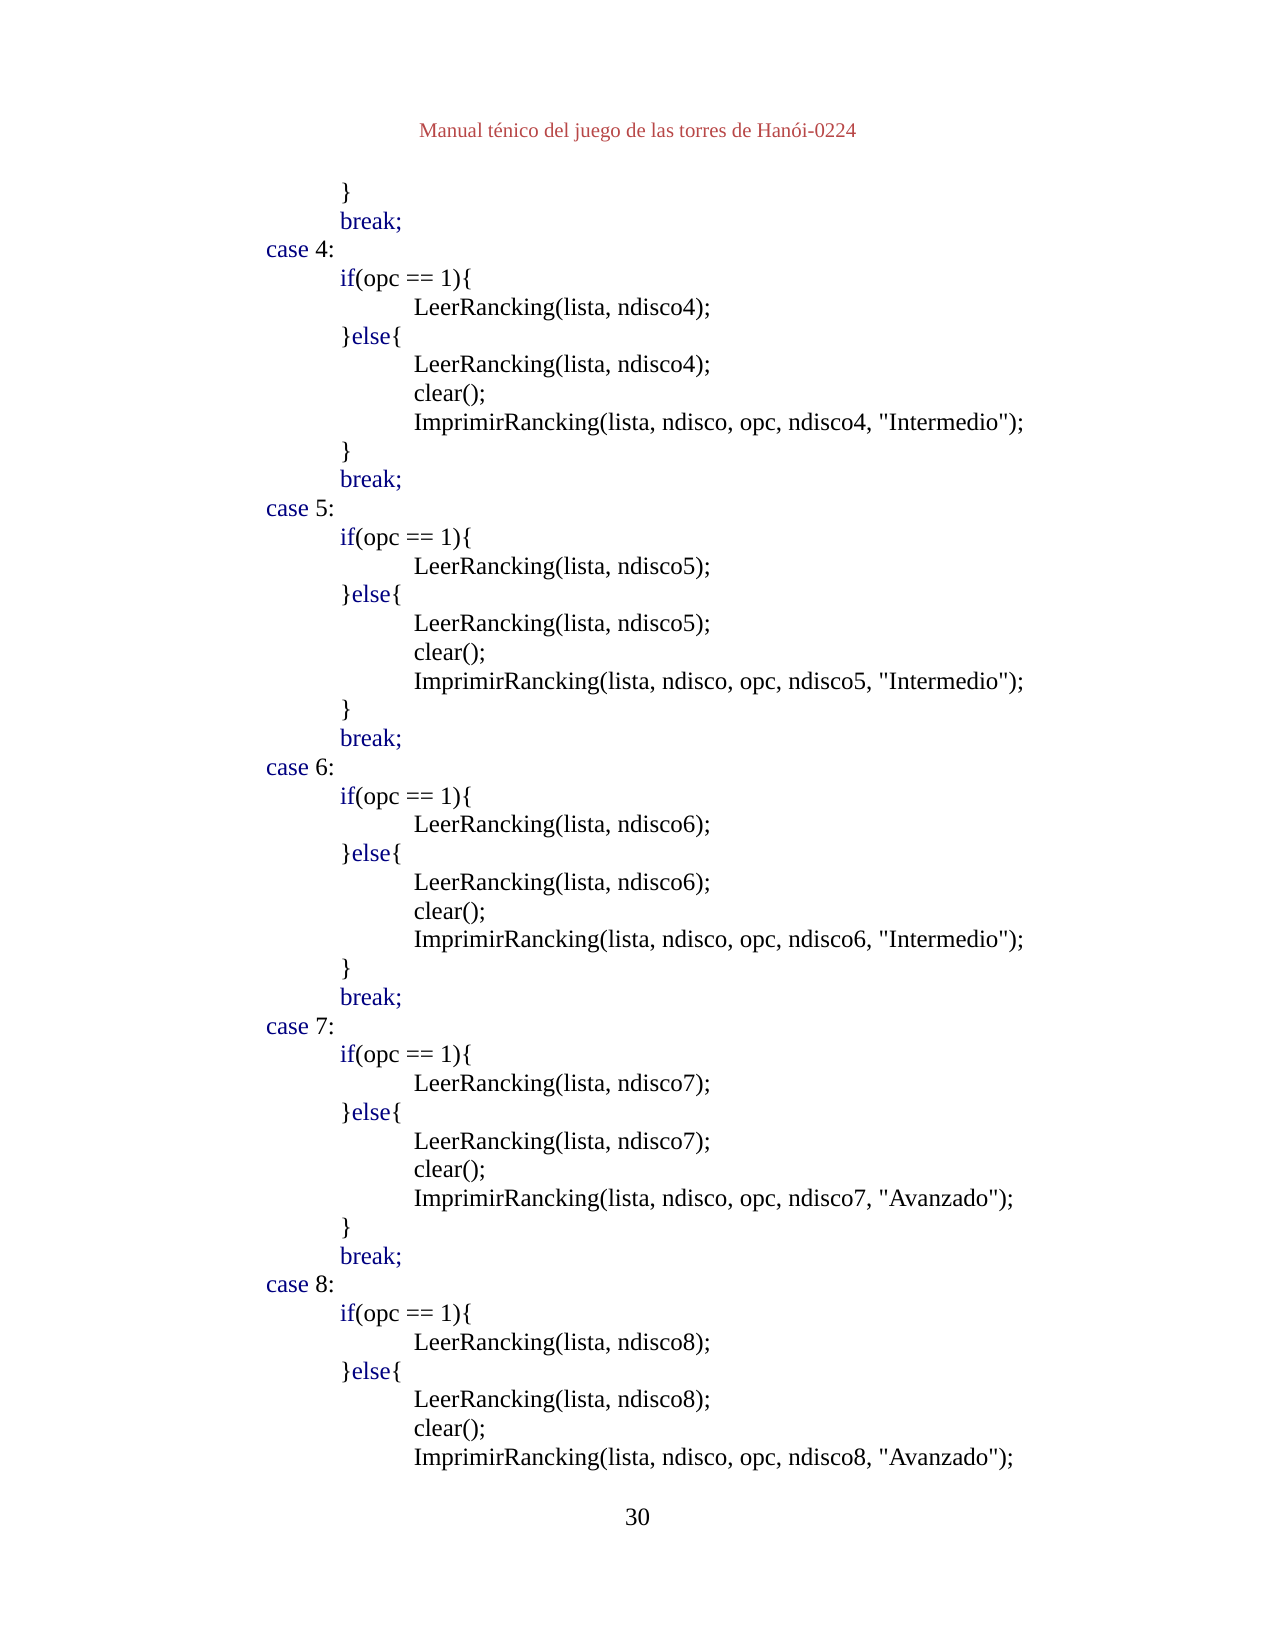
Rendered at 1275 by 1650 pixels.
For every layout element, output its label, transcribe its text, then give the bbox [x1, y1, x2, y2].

text LeerRancking(lista, ndisco5); [118, 608, 1157, 637]
text }else{ [118, 1356, 1157, 1384]
text break; [118, 206, 1157, 234]
text }else{ [118, 579, 1157, 608]
text if(opc == 1){ [118, 263, 1157, 292]
text clear(); [118, 1413, 1157, 1442]
text LeerRancking(lista, ndisco8); [118, 1384, 1157, 1413]
text case 4: [118, 234, 1157, 263]
text }else{ [118, 321, 1157, 349]
text if(opc == 1){ [118, 1039, 1157, 1068]
text } [118, 436, 1157, 464]
text clear(); [118, 896, 1157, 924]
text ImprimirRancking(lista, ndisco, opc, ndisco4, "Intermedio"); [118, 407, 1157, 436]
text } [118, 953, 1157, 982]
text break; [118, 982, 1157, 1011]
text break; [118, 723, 1157, 752]
text case 6: [118, 752, 1157, 781]
text LeerRancking(lista, ndisco6); [118, 809, 1157, 838]
text if(opc == 1){ [118, 781, 1157, 809]
text LeerRancking(lista, ndisco7); [118, 1126, 1157, 1154]
text }else{ [118, 1097, 1157, 1126]
text LeerRancking(lista, ndisco8); [118, 1327, 1157, 1356]
text case 7: [118, 1011, 1157, 1039]
text if(opc == 1){ [118, 1298, 1157, 1327]
text case 5: [118, 493, 1157, 522]
text ImprimirRancking(lista, ndisco, opc, ndisco5, "Intermedio"); [118, 666, 1157, 694]
text LeerRancking(lista, ndisco5); [118, 551, 1157, 579]
text ImprimirRancking(lista, ndisco, opc, ndisco8, "Avanzado"); [118, 1442, 1157, 1471]
text } [118, 177, 1157, 206]
text break; [118, 1241, 1157, 1269]
text if(opc == 1){ [118, 522, 1157, 551]
text LeerRancking(lista, ndisco4); [118, 292, 1157, 321]
text case 8: [118, 1269, 1157, 1298]
text } [118, 1212, 1157, 1241]
text break; [118, 464, 1157, 493]
text clear(); [118, 378, 1157, 407]
text clear(); [118, 637, 1157, 666]
text ImprimirRancking(lista, ndisco, opc, ndisco6, "Intermedio"); [118, 924, 1157, 953]
text }else{ [118, 838, 1157, 867]
text LeerRancking(lista, ndisco6); [118, 867, 1157, 896]
text ImprimirRancking(lista, ndisco, opc, ndisco7, "Avanzado"); [118, 1183, 1157, 1212]
text } [118, 694, 1157, 723]
text clear(); [118, 1154, 1157, 1183]
text LeerRancking(lista, ndisco4); [118, 349, 1157, 378]
text LeerRancking(lista, ndisco7); [118, 1068, 1157, 1097]
